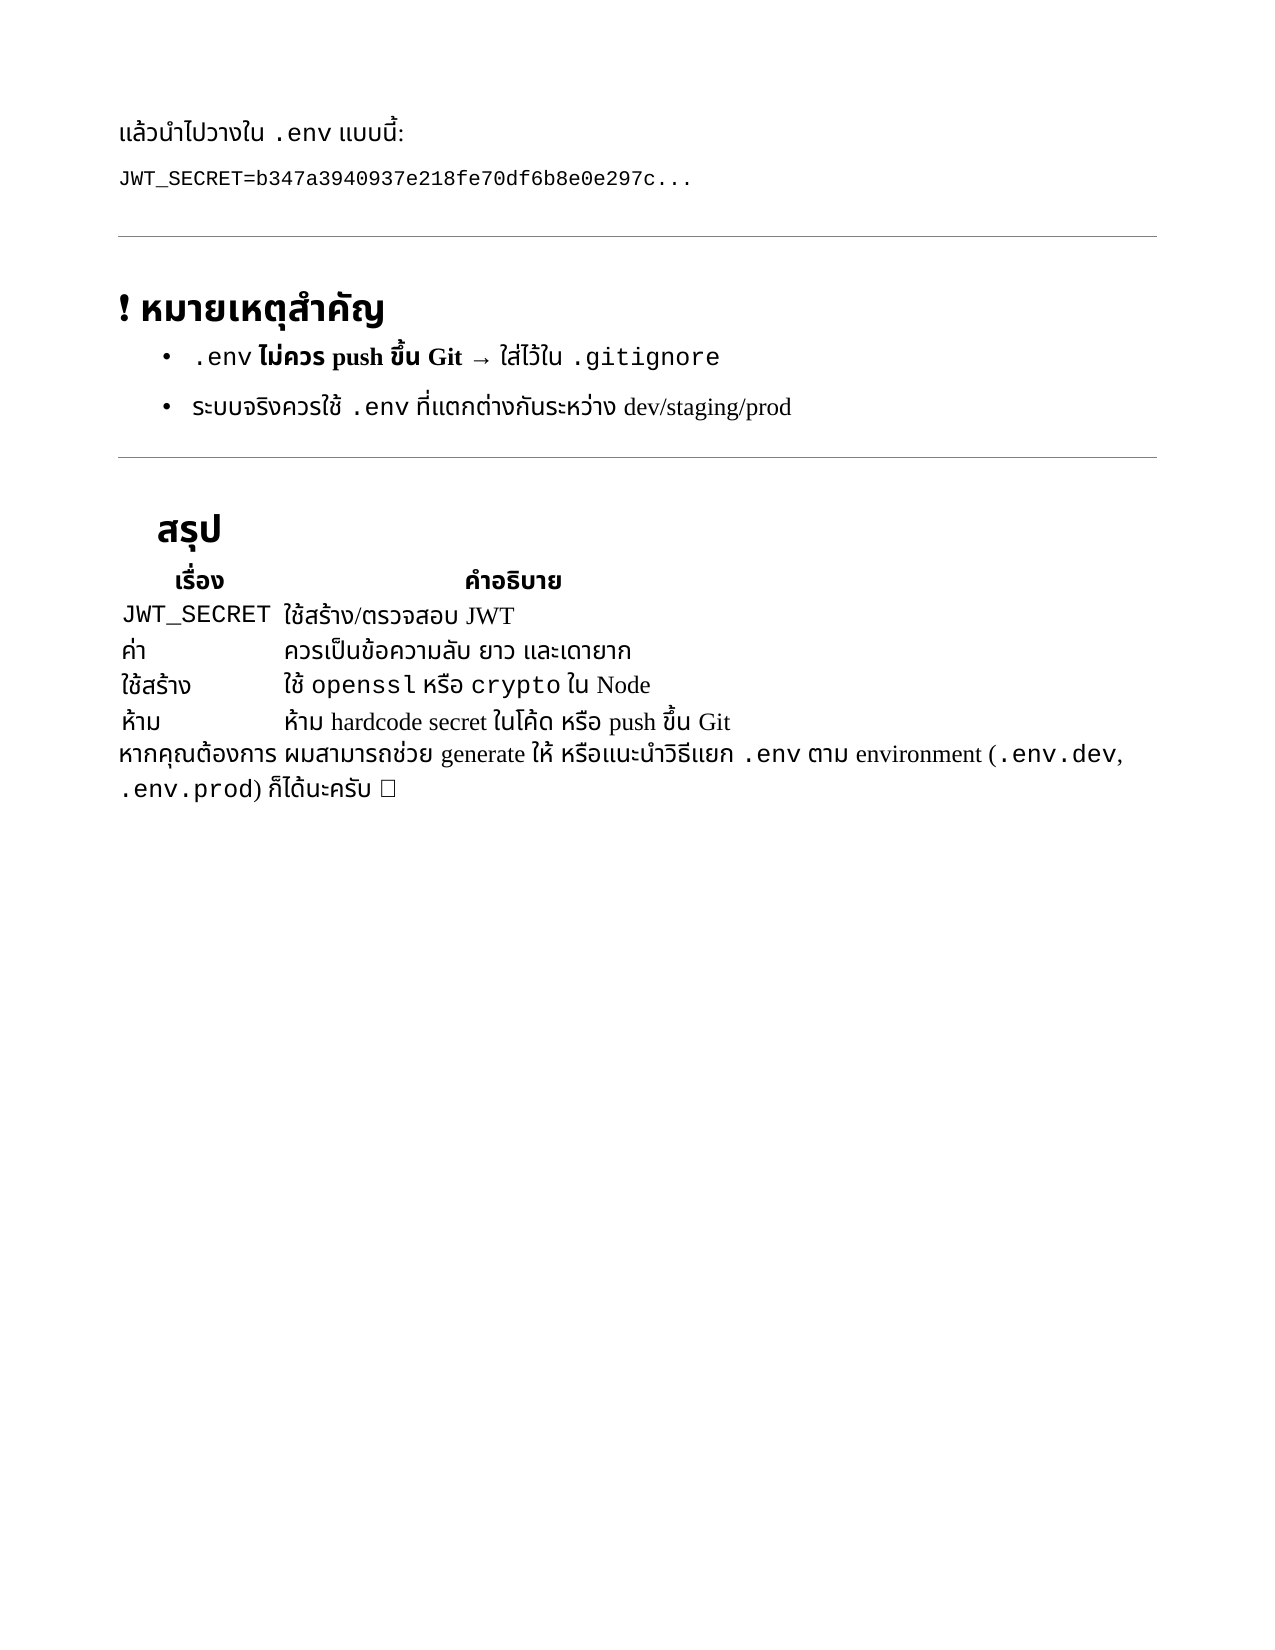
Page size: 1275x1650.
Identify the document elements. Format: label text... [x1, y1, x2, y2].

table_cell ใช้สร้าง [118, 667, 281, 704]
table_cell ห้าม [118, 704, 281, 739]
table_cell ใช้ openssl หรือ crypto ใน Node [281, 667, 746, 704]
subtitle ✅ สรุป [118, 508, 1157, 551]
subtitle ❗ หมายเหตุสำคัญ [118, 286, 1157, 330]
table_cell ควรเป็นข้อความลับ ยาว และเดายาก [281, 633, 746, 667]
list .env ไม่ควร push ขึ้น Git → ใส่ไว้ใน .gitignore [162, 342, 1157, 373]
table_header เรื่อง [118, 564, 281, 598]
text JWT_SECRET=b347a3940937e218fe70df6b8e0e297c... [118, 168, 1157, 192]
table_cell ใช้สร้าง/ตรวจสอบ JWT [281, 598, 746, 633]
table_cell ค่า [118, 633, 281, 667]
list ระบบจริงควรใช้ .env ที่แตกต่างกันระหว่าง dev/staging/prod [162, 392, 1157, 423]
table_cell ห้าม hardcode secret ในโค้ด หรือ push ขึ้น Git [281, 704, 746, 739]
text หากคุณต้องการ ผมสามารถช่วย generate ให้ หรือแนะนำวิธีแยก .env ตาม environment (.env.dev, .env.prod) ก็ได้นะครับ 🙌 [118, 739, 1157, 805]
table_cell JWT_SECRET [118, 598, 281, 633]
text แล้วนำไปวางใน .env แบบนี้: [118, 118, 1157, 149]
table_header คำอธิบาย [281, 564, 746, 598]
